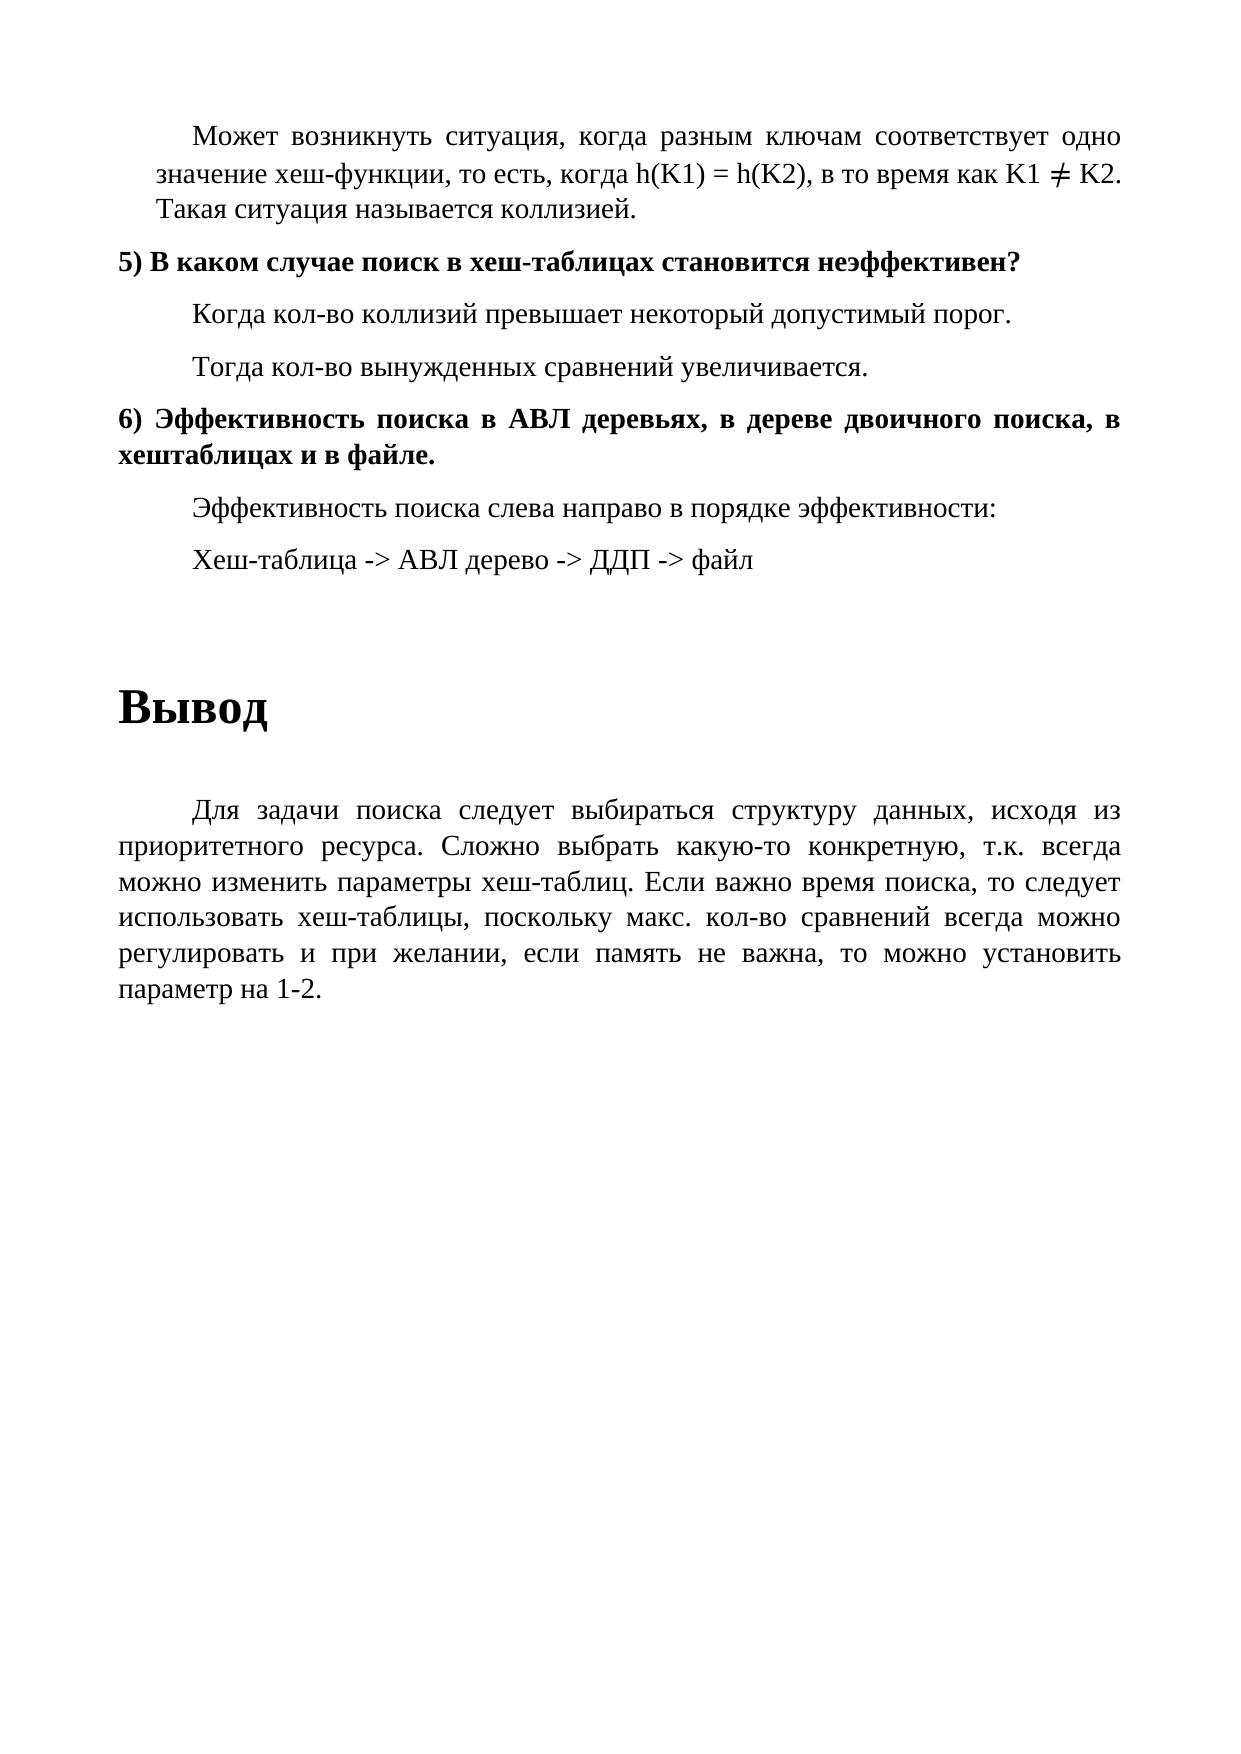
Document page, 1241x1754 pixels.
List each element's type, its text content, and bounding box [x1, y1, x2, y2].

text 6) Эффективность поиска в АВЛ деревьях, в дереве двоичного поиска, в хештаблицах и в файле. [118, 402, 1122, 471]
text 5) В каком случае поиск в хеш-таблицах становится неэффективен? [118, 244, 1122, 278]
text Хеш-таблица -> АВЛ дерево -> ДДП -> файл [192, 542, 1122, 576]
text Может возникнуть ситуация, когда разным ключам соответствует одно значение хеш-функции, то есть, когда h(K1) = h(K2), в то время как K1 ≠ K2. Такая ситуация называется коллизией. [156, 118, 1122, 225]
text Тогда кол-во вынужденных сравнений увеличивается. [192, 349, 1122, 383]
text Эффективность поиска слева направо в порядке эффективности: [192, 490, 1122, 523]
text Вывод [118, 677, 1122, 734]
text Когда кол-во коллизий превышает некоторый допустимый порог. [192, 297, 1122, 330]
text Для задачи поиска следует выбираться структуру данных, исходя из приоритетного ресурса. Сложно выбрать какую-то конкретную, т.к. всегда можно изменить параметры хеш-таблиц. Если важно время поиска, то следует использовать хеш-таблицы, поскольку макс. кол-во сравнений всегда можно регулировать и при желании, если память не важна, то можно установить параметр на 1-2. [118, 792, 1122, 1005]
